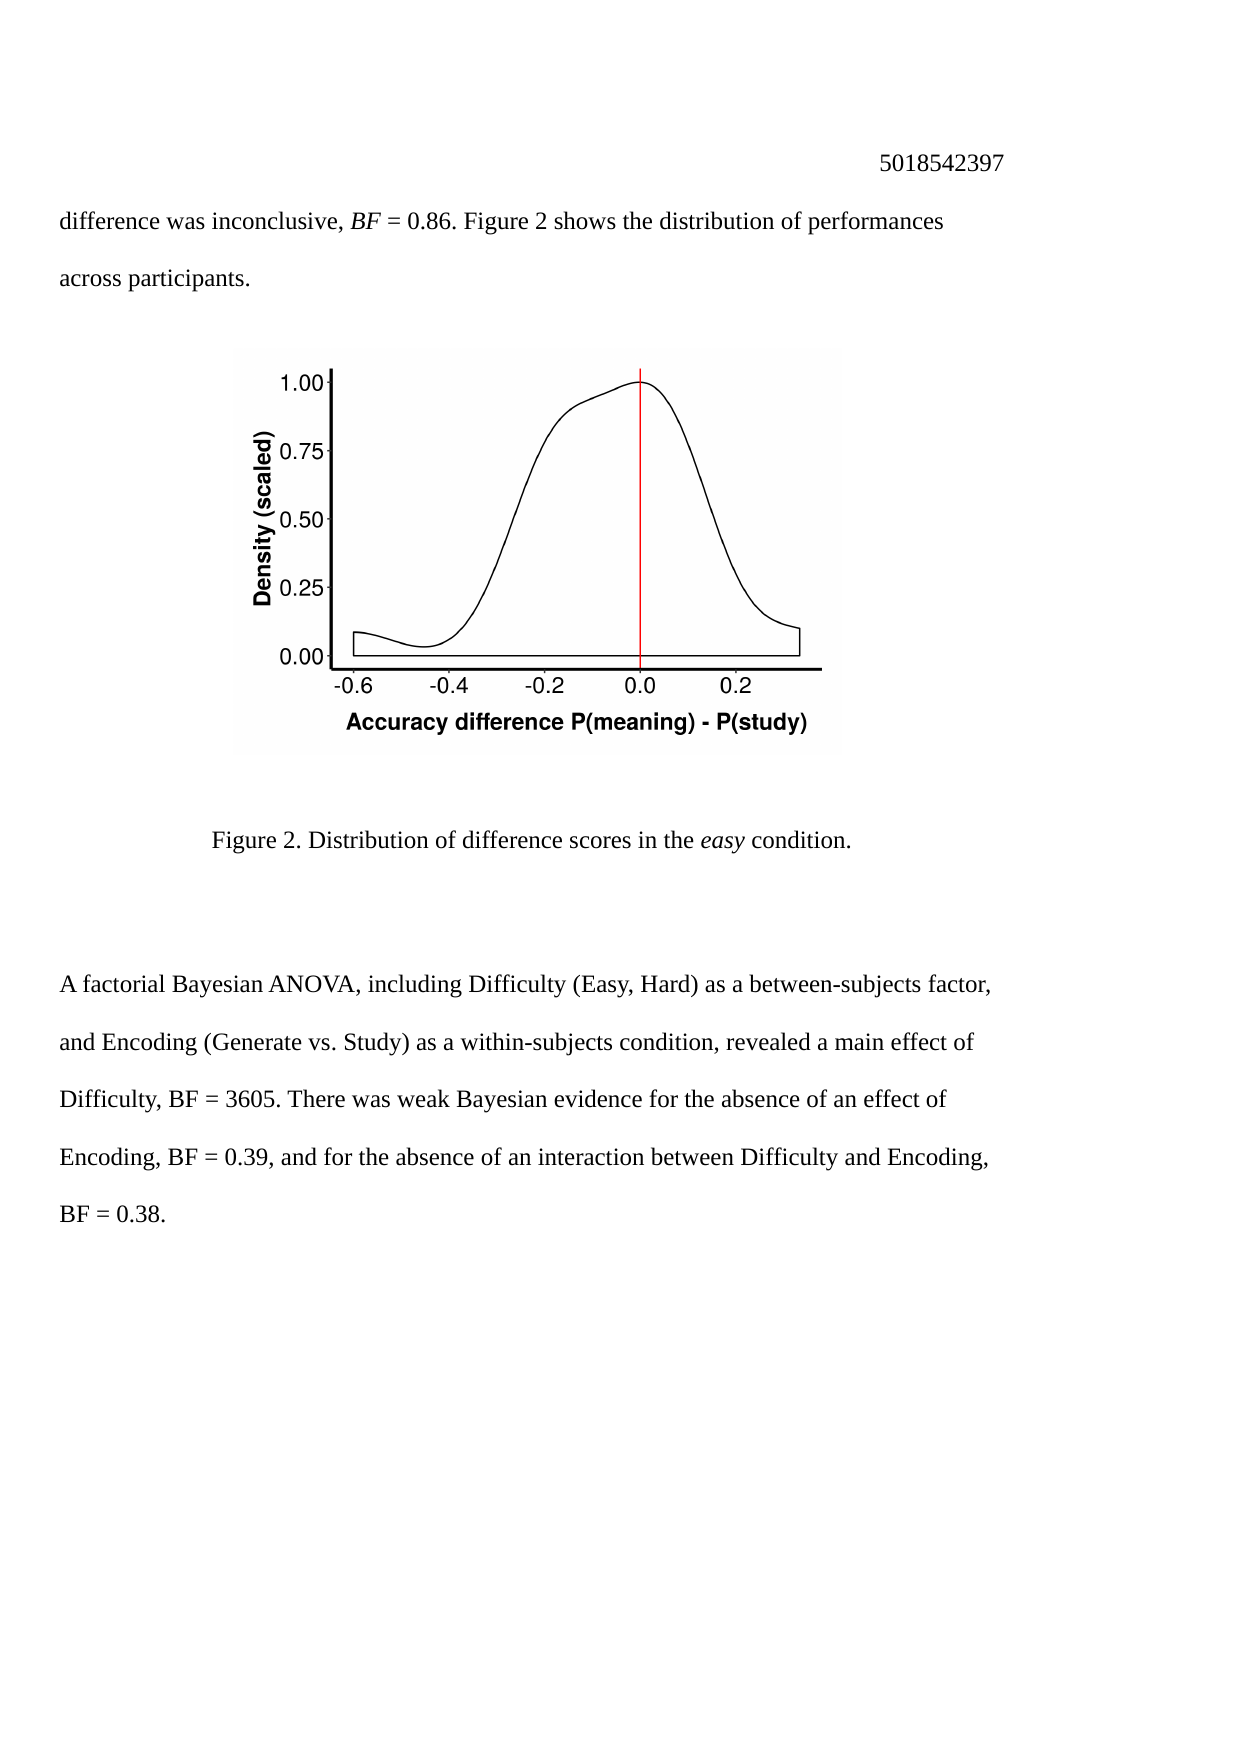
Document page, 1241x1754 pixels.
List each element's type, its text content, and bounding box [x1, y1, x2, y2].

picture [233, 348, 842, 755]
text difference was inconclusive, BF = 0.86. Figure 2 shows the distribution of performances across participants. [59, 206, 1004, 292]
text A factorial Bayesian ANOVA, including Difficulty (Easy, Hard) as a between-subjects factor, and Encoding (Generate vs. Study) as a within-subjects condition, revealed a main effect of Difficulty, BF = 3605. There was weak Bayesian evidence for the absence of an effect of Encoding, BF = 0.39, and for the absence of an interaction between Difficulty and Encoding, BF = 0.38. [59, 969, 1004, 1228]
text Figure 2. Distribution of difference scores in the easy condition. [59, 825, 1004, 854]
